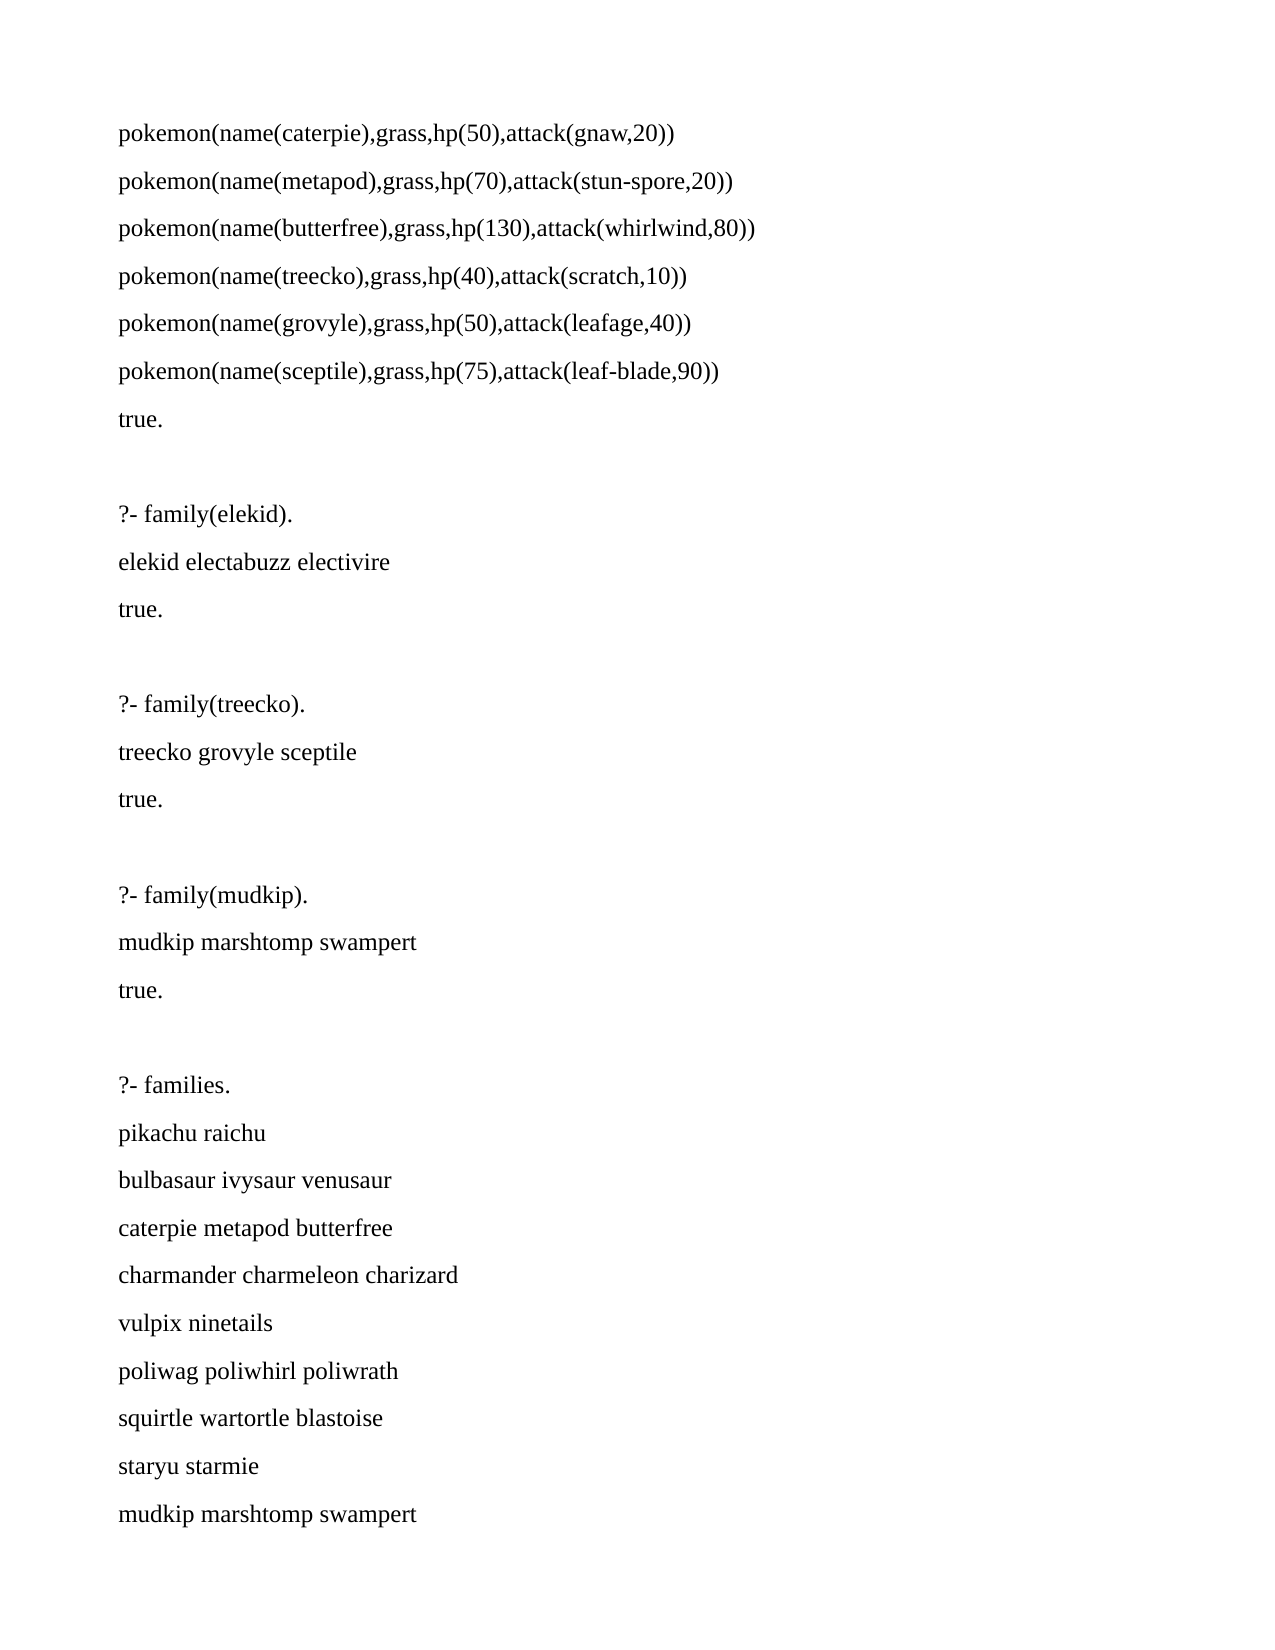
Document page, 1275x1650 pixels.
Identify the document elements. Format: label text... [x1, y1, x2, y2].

text pokemon(name(grovyle),grass,hp(50),attack(leafage,40)) [118, 308, 1157, 337]
text true. [118, 404, 1157, 432]
text pokemon(name(sceptile),grass,hp(75),attack(leaf-blade,90)) [118, 356, 1157, 385]
text ?- families. [118, 1070, 1157, 1099]
text elekid electabuzz electivire [118, 547, 1157, 575]
text mudkip marshtomp swampert [118, 927, 1157, 956]
text staryu starmie [118, 1451, 1157, 1480]
text vulpix ninetails [118, 1308, 1157, 1337]
text bulbasaur ivysaur venusaur [118, 1165, 1157, 1194]
text treecko grovyle sceptile [118, 737, 1157, 766]
text true. [118, 975, 1157, 1004]
text ?- family(elekid). [118, 499, 1157, 528]
text poliwag poliwhirl poliwrath [118, 1356, 1157, 1384]
text mudkip marshtomp swampert [118, 1499, 1157, 1527]
text caterpie metapod butterfree [118, 1213, 1157, 1242]
text pokemon(name(metapod),grass,hp(70),attack(stun-spore,20)) [118, 166, 1157, 194]
text pokemon(name(caterpie),grass,hp(50),attack(gnaw,20)) [118, 118, 1157, 147]
text pikachu raichu [118, 1118, 1157, 1147]
text pokemon(name(treecko),grass,hp(40),attack(scratch,10)) [118, 261, 1157, 290]
text true. [118, 594, 1157, 623]
text ?- family(treecko). [118, 689, 1157, 718]
text ?- family(mudkip). [118, 880, 1157, 908]
text pokemon(name(butterfree),grass,hp(130),attack(whirlwind,80)) [118, 213, 1157, 242]
text true. [118, 784, 1157, 813]
text squirtle wartortle blastoise [118, 1403, 1157, 1432]
text charmander charmeleon charizard [118, 1261, 1157, 1289]
